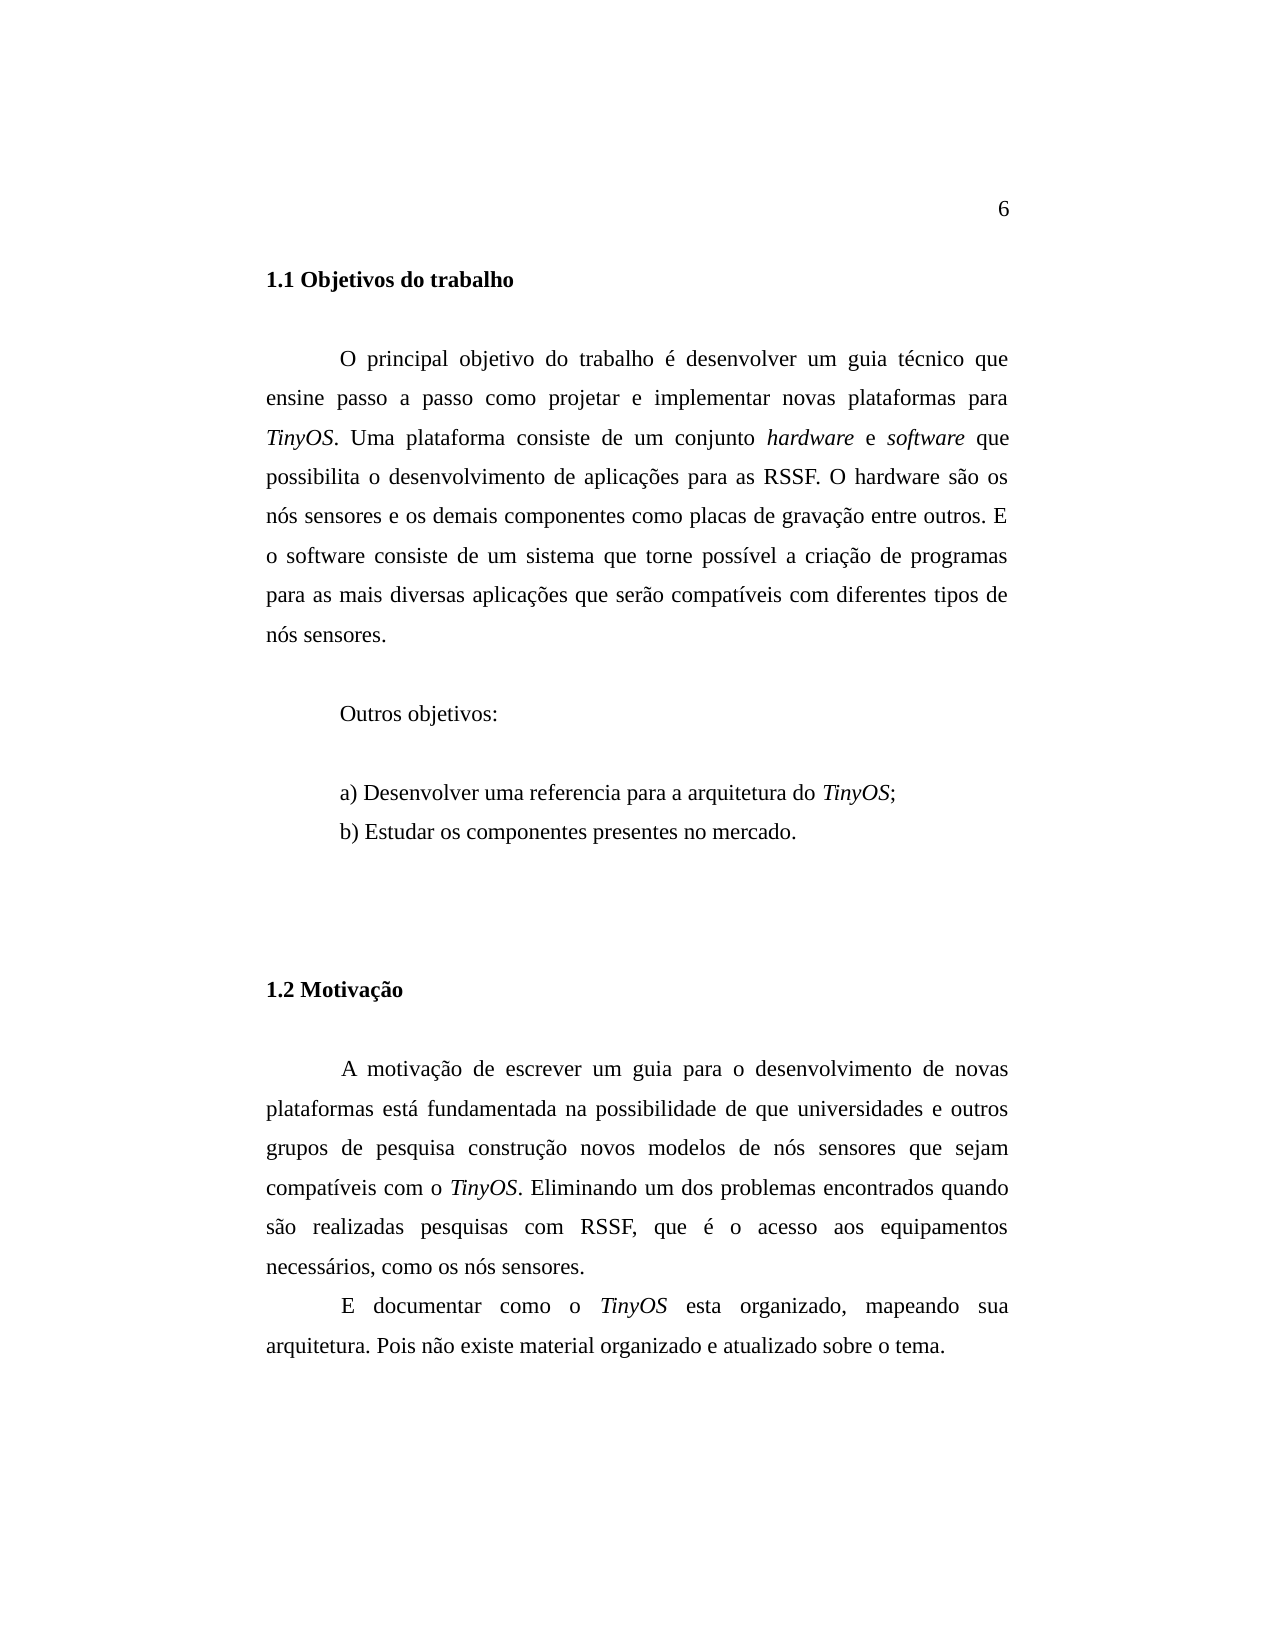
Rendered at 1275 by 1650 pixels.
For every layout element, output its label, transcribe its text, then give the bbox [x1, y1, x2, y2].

text E documentar como o TinyOS esta organizado, mapeando sua arquitetura. Pois não existe material organizado e atualizado sobre o tema. [266, 1292, 1009, 1358]
text a) Desenvolver uma referencia para a arquitetura do TinyOS; [339, 779, 1009, 805]
text b) Estudar os componentes presentes no mercado. [339, 818, 1009, 845]
text 1.1 Objetivos do trabalho [266, 266, 1009, 292]
text Outros objetivos: [266, 700, 1009, 726]
text 1.2 Motivação [266, 976, 1009, 1003]
text O principal objetivo do trabalho é desenvolver um guia técnico que ensine passo a passo como projetar e implementar novas plataformas para TinyOS. Uma plataforma consiste de um conjunto hardware e software que possibilita o desenvolvimento de aplicações para as RSSF. O hardware são os nós sensores e os demais componentes como placas de gravação entre outros. E o software consiste de um sistema que torne possível a criação de programas para as mais diversas aplicações que serão compatíveis com diferentes tipos de nós sensores. [266, 345, 1009, 647]
text A motivação de escrever um guia para o desenvolvimento de novas plataformas está fundamentada na possibilidade de que universidades e outros grupos de pesquisa construção novos modelos de nós sensores que sejam compatíveis com o TinyOS. Eliminando um dos problemas encontrados quando são realizadas pesquisas com RSSF, que é o acesso aos equipamentos necessários, como os nós sensores. [266, 1055, 1009, 1279]
